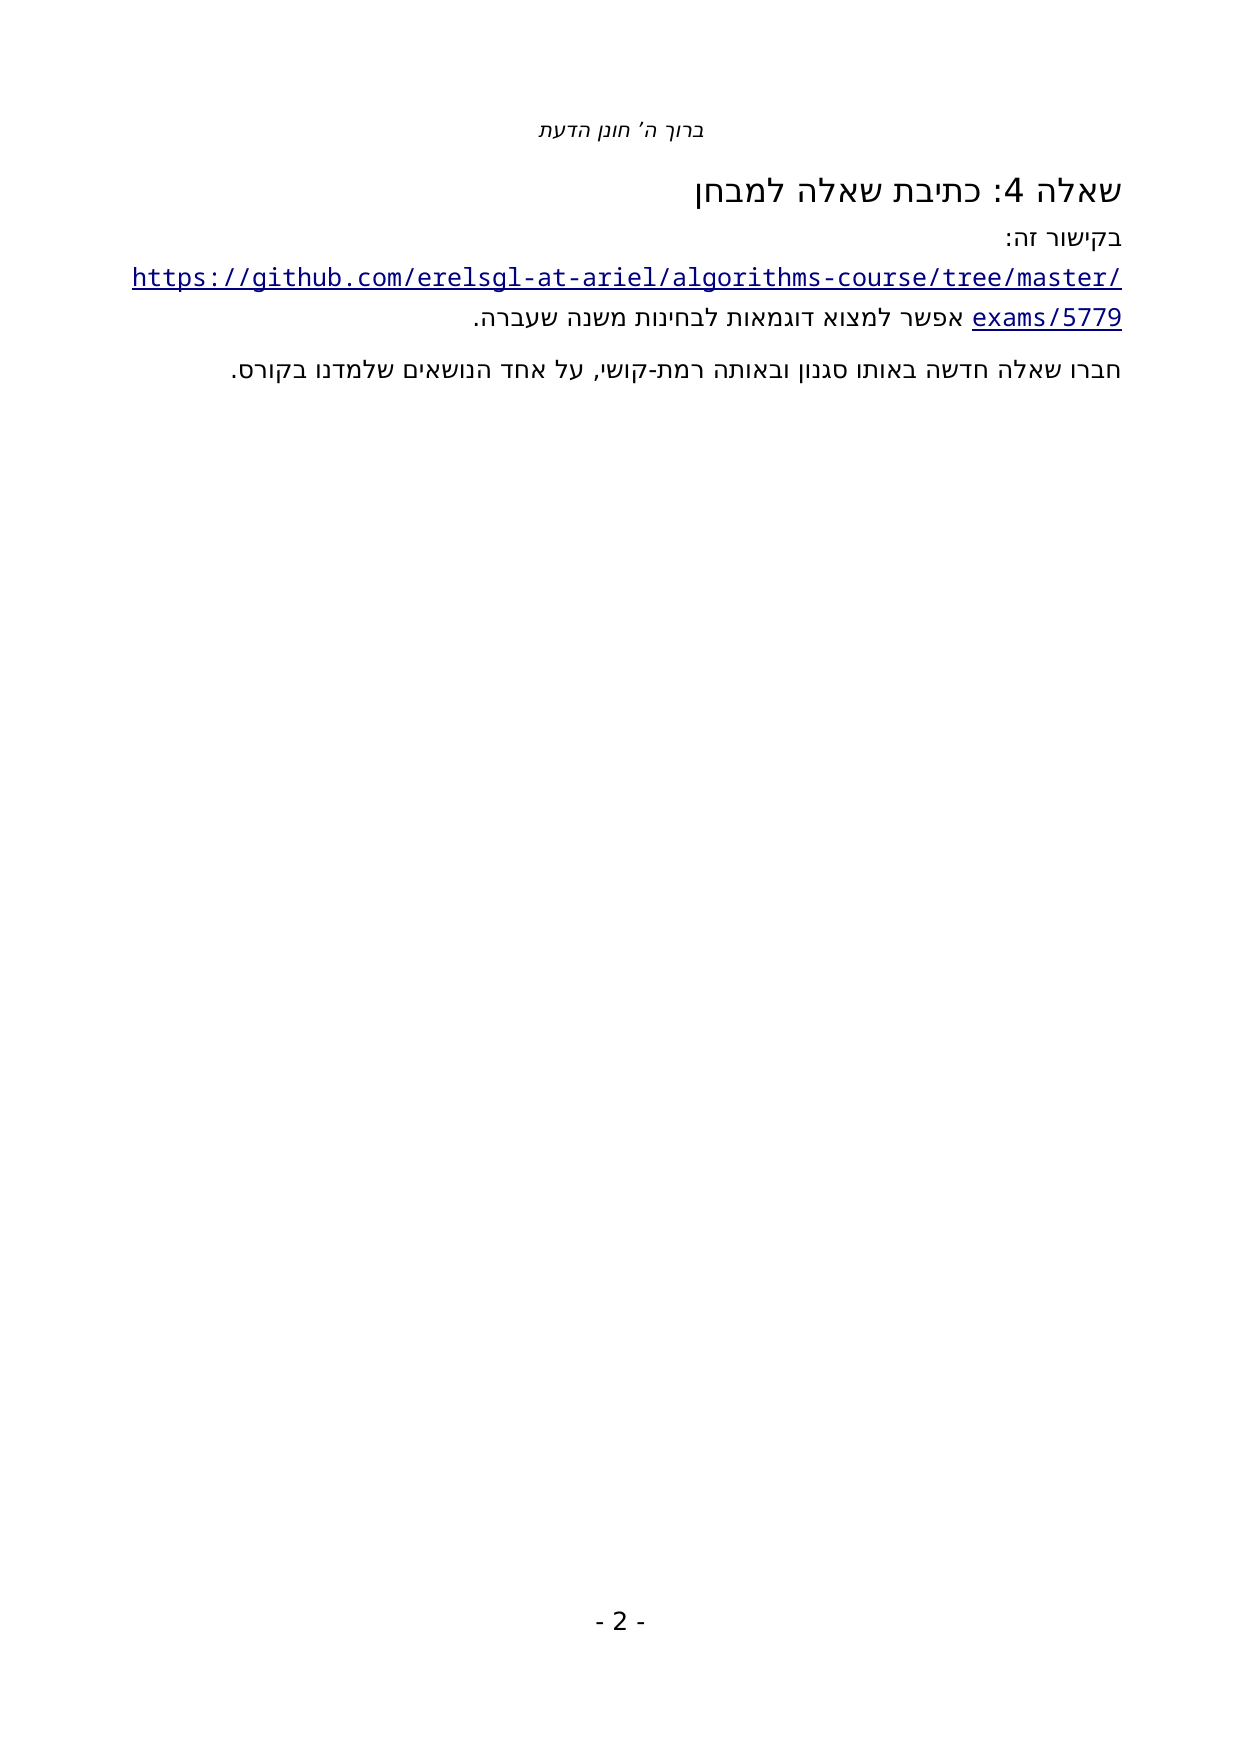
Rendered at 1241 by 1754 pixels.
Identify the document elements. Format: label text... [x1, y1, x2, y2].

text חברו שאלה חדשה באותו סגנון ובאותה רמת-קושי, על אחד הנושאים שלמדנו בקורס. [118, 355, 1122, 384]
subtitle שאלה 4: כתיבת שאלה למבחן [118, 172, 1122, 211]
text בקישור זה: https://github.com/erelsgl-at-ariel/algorithms-course/tree/master/exams/5779 אפשר למצוא דוגמאות לבחינות משנה שעברה. [118, 223, 1122, 334]
